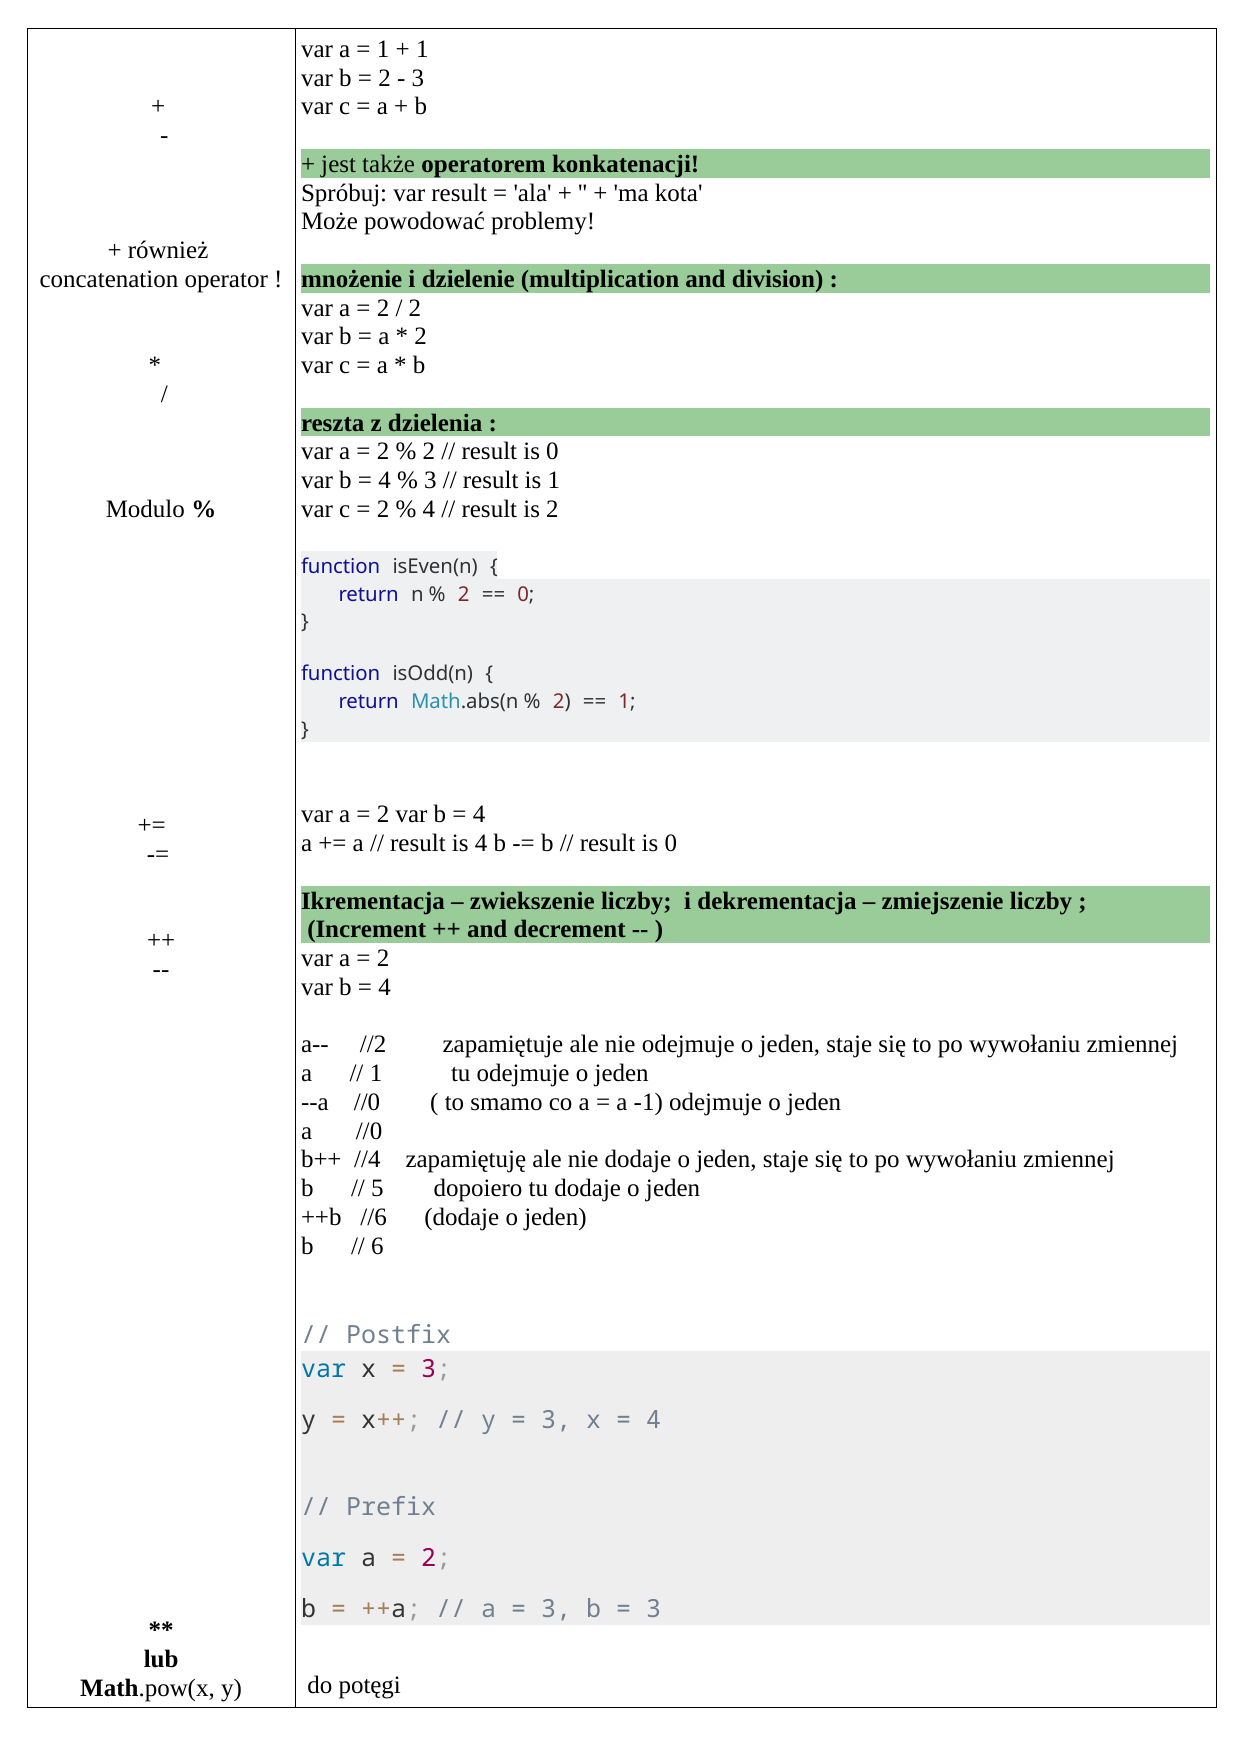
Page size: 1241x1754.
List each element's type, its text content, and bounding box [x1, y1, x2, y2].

table_header var a = 1 + 1 var b = 2 - 3 var c = a + b + jest także operatorem konkatenacji! Spróbuj: var result = 'ala' + '' + 'ma kota' Może powodować problemy! mnożenie i dzielenie (multiplication and division) : var a = 2 / 2 var b = a * 2 var c = a * b reszta z dzielenia : var a = 2 % 2 // result is 0 var b = 4 % 3 // result is 1 var c = 2 % 4 // result is 2 function isEven(n) { return n % 2 == 0; } function isOdd(n) { return Math.abs(n % 2) == 1; } var a = 2 var b = 4 a += a // result is 4 b -= b // result is 0 Ikrementacja – zwiekszenie liczby; i dekrementacja – zmiejszenie liczby ; (Increment ++ and decrement -- ) var a = 2 var b = 4 a-- //2 zapamiętuje ale nie odejmuje o jeden, staje się to po wywołaniu zmiennej a // 1 tu odejmuje o jeden --a //0 ( to smamo co a = a -1) odejmuje o jeden a //0 b++ //4 zapamiętuję ale nie dodaje o jeden, staje się to po wywołaniu zmiennej b // 5 dopoiero tu dodaje o jeden ++b //6 (dodaje o jeden) b // 6 // Postfix var x = 3; y = x++; // y = 3, x = 4 // Prefix var a = 2; b = ++a; // a = 3, b = 3 do potęgi [296, 29, 1216, 1707]
table_header + - + również concatenation operator ! * / Modulo % += -= ++ -- ** lub Math.pow(x, y) [28, 29, 295, 1707]
